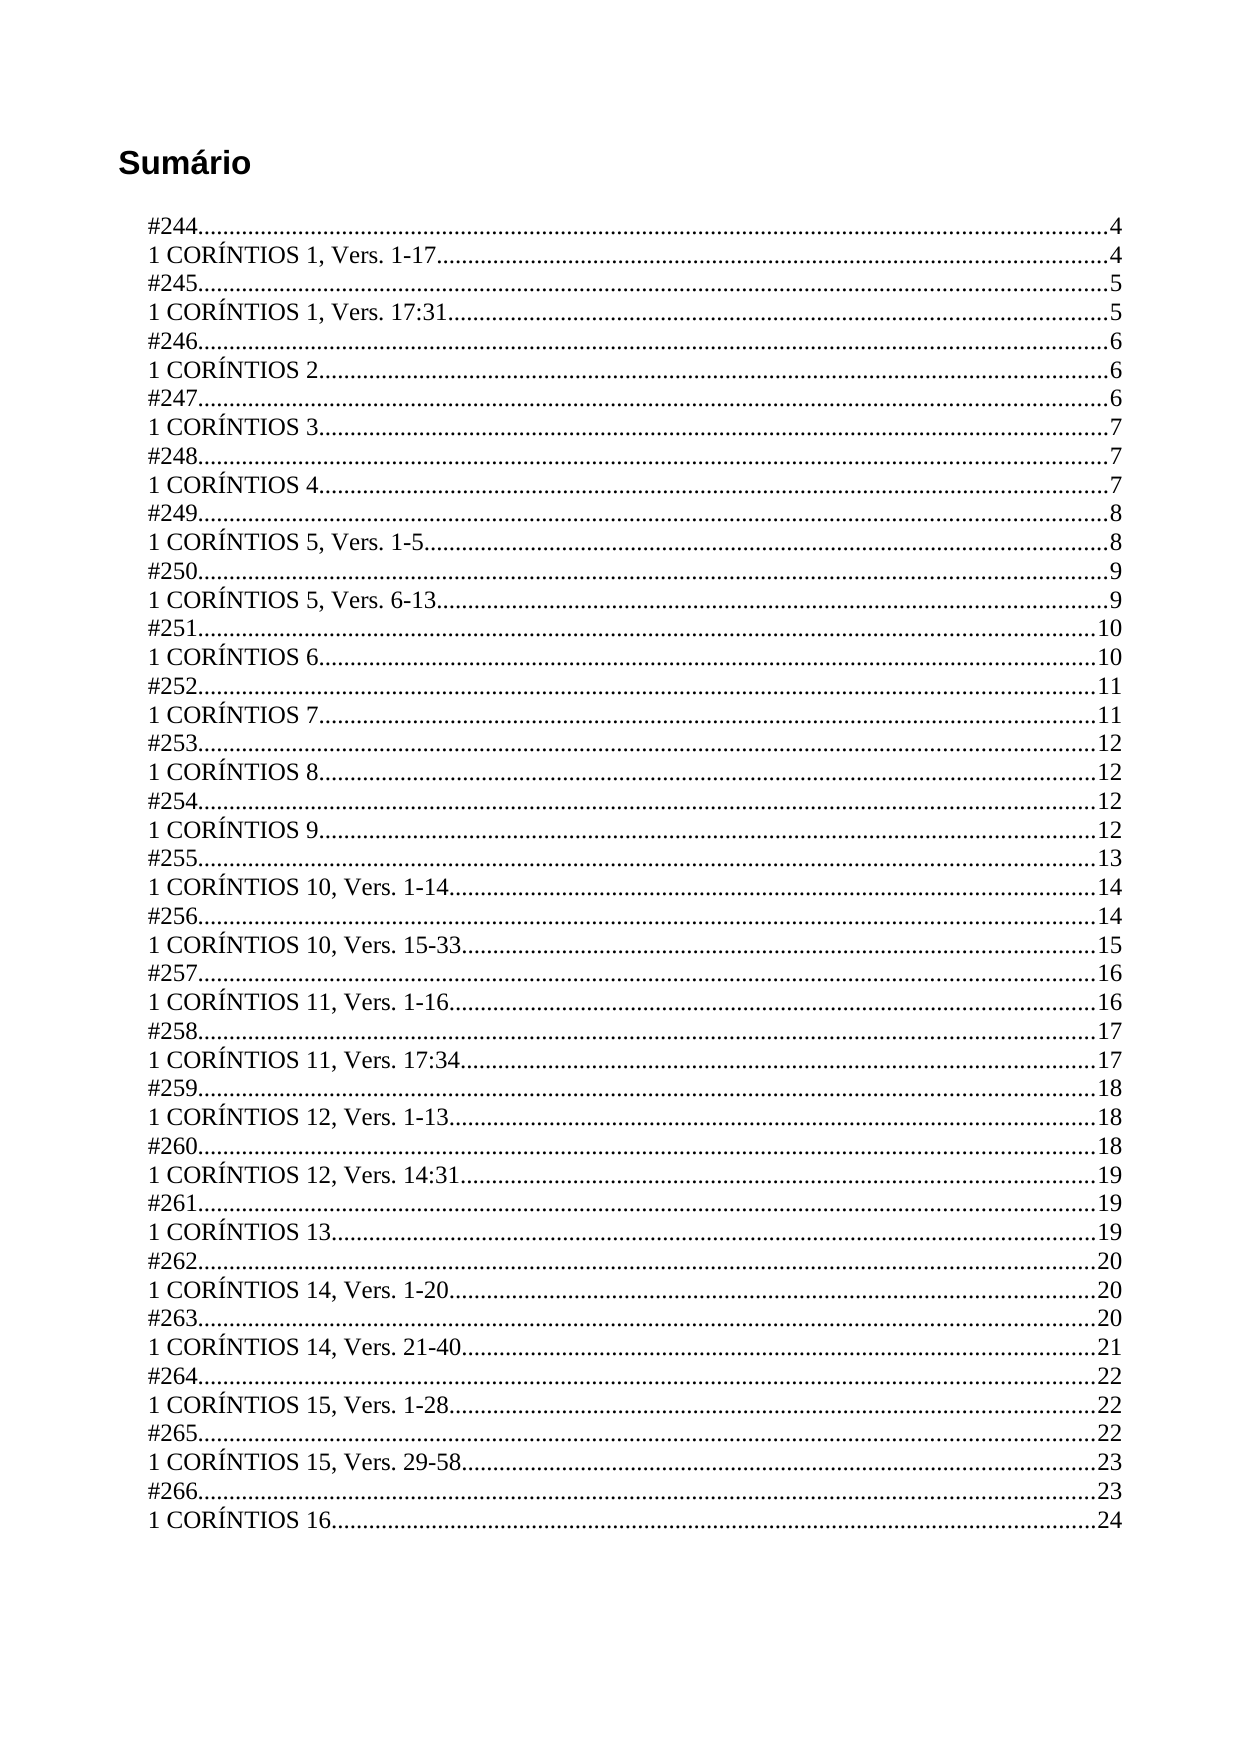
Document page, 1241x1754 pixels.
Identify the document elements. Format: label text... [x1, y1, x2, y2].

text 1 CORÍNTIOS 5, Vers. 1-5 8 [148, 527, 1122, 556]
text 1 CORÍNTIOS 10, Vers. 15-33 15 [148, 930, 1122, 958]
text #263 20 [148, 1303, 1122, 1332]
text 1 CORÍNTIOS 8 12 [148, 757, 1122, 786]
text 1 CORÍNTIOS 16 24 [148, 1505, 1122, 1533]
text #264 22 [148, 1361, 1122, 1390]
text 1 CORÍNTIOS 12, Vers. 1-13 18 [148, 1102, 1122, 1131]
text 1 CORÍNTIOS 9 12 [148, 815, 1122, 843]
text 1 CORÍNTIOS 15, Vers. 1-28 22 [148, 1390, 1122, 1418]
text #252 11 [148, 671, 1122, 700]
text 1 CORÍNTIOS 1, Vers. 1-17 4 [148, 240, 1122, 268]
text 1 CORÍNTIOS 10, Vers. 1-14 14 [148, 872, 1122, 901]
text 1 CORÍNTIOS 4 7 [148, 470, 1122, 498]
text #248 7 [148, 441, 1122, 470]
text #247 6 [148, 383, 1122, 412]
text #254 12 [148, 786, 1122, 815]
text 1 CORÍNTIOS 2 6 [148, 355, 1122, 383]
text 1 CORÍNTIOS 5, Vers. 6-13 9 [148, 585, 1122, 613]
text #262 20 [148, 1246, 1122, 1275]
text 1 CORÍNTIOS 14, Vers. 1-20 20 [148, 1275, 1122, 1303]
text 1 CORÍNTIOS 6 10 [148, 642, 1122, 671]
text 1 CORÍNTIOS 15, Vers. 29-58 23 [148, 1447, 1122, 1476]
text 1 CORÍNTIOS 12, Vers. 14:31 19 [148, 1160, 1122, 1188]
text #260 18 [148, 1131, 1122, 1160]
text #266 23 [148, 1476, 1122, 1505]
text 1 CORÍNTIOS 11, Vers. 17:34 17 [148, 1045, 1122, 1073]
text 1 CORÍNTIOS 14, Vers. 21-40 21 [148, 1332, 1122, 1361]
text #253 12 [148, 728, 1122, 757]
subtitle Sumário [118, 143, 1122, 182]
text #265 22 [148, 1418, 1122, 1447]
text 1 CORÍNTIOS 7 11 [148, 700, 1122, 728]
text #251 10 [148, 613, 1122, 642]
text #257 16 [148, 958, 1122, 987]
text #250 9 [148, 556, 1122, 585]
text #244 4 [148, 211, 1122, 240]
text #256 14 [148, 901, 1122, 930]
text #258 17 [148, 1016, 1122, 1045]
text 1 CORÍNTIOS 1, Vers. 17:31 5 [148, 297, 1122, 326]
text 1 CORÍNTIOS 3 7 [148, 412, 1122, 441]
text #249 8 [148, 498, 1122, 527]
text 1 CORÍNTIOS 13 19 [148, 1217, 1122, 1246]
text #261 19 [148, 1188, 1122, 1217]
text #246 6 [148, 326, 1122, 355]
text 1 CORÍNTIOS 11, Vers. 1-16 16 [148, 987, 1122, 1016]
text #255 13 [148, 843, 1122, 872]
text #259 18 [148, 1073, 1122, 1102]
text #245 5 [148, 268, 1122, 297]
